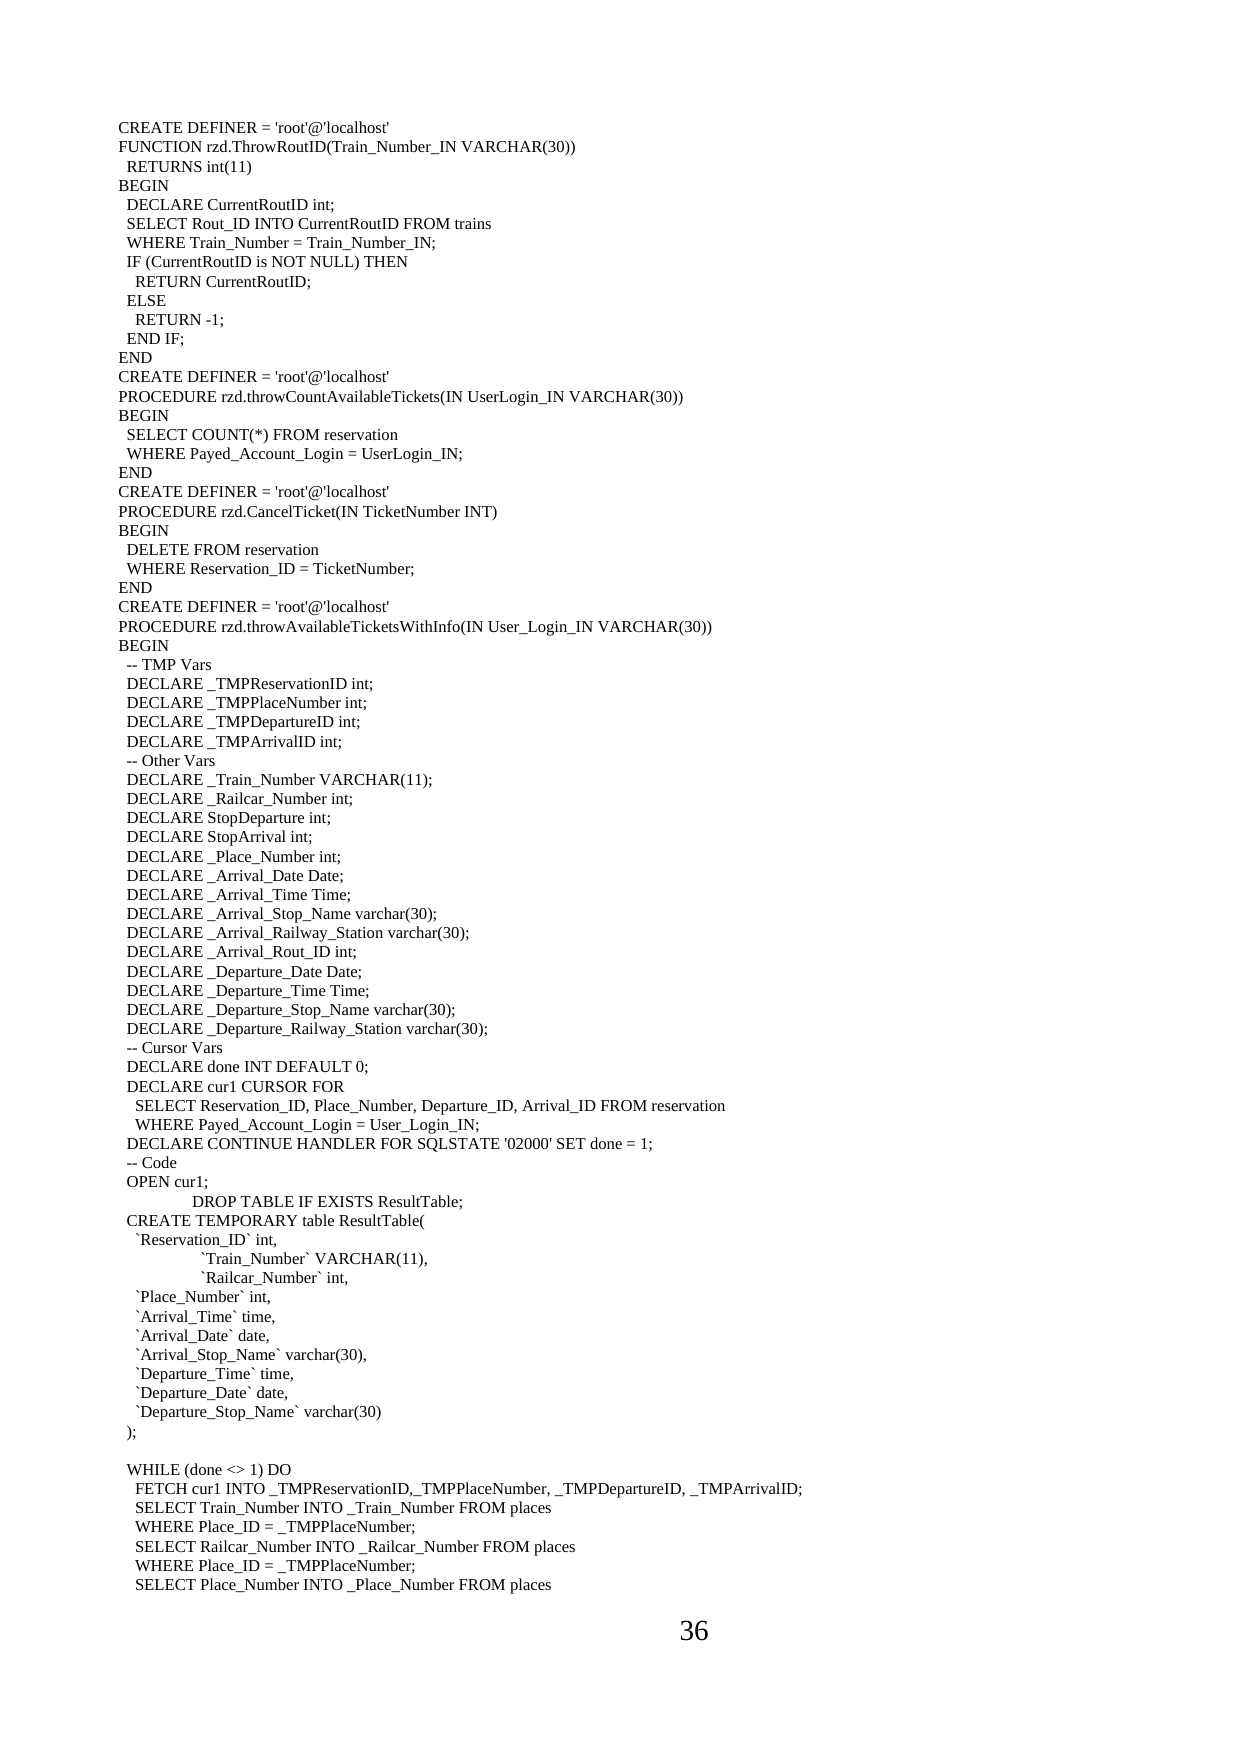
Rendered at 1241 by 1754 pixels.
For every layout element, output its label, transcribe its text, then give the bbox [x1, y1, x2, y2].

text BEGIN [118, 636, 1181, 655]
text DELETE FROM reservation [118, 540, 1181, 559]
text DECLARE StopDeparture int; [118, 808, 1181, 827]
text BEGIN [118, 406, 1181, 425]
text `Train_Number` VARCHAR(11), [118, 1249, 1181, 1268]
text CREATE DEFINER = 'root'@'localhost' [118, 482, 1181, 501]
text DECLARE done INT DEFAULT 0; [118, 1057, 1181, 1076]
text `Reservation_ID` int, [118, 1230, 1181, 1249]
text -- Other Vars [118, 751, 1181, 770]
text END [118, 348, 1181, 367]
text END [118, 463, 1181, 482]
text SELECT COUNT(*) FROM reservation [118, 425, 1181, 444]
text IF (CurrentRoutID is NOT NULL) THEN [118, 252, 1181, 271]
text DECLARE _Railcar_Number int; [118, 789, 1181, 808]
text `Railcar_Number` int, [118, 1268, 1181, 1287]
text DECLARE _Arrival_Railway_Station varchar(30); [118, 923, 1181, 942]
text DECLARE _TMPArrivalID int; [118, 731, 1181, 751]
text PROCEDURE rzd.throwAvailableTicketsWithInfo(IN User_Login_IN VARCHAR(30)) [118, 616, 1181, 636]
text -- TMP Vars [118, 655, 1181, 674]
text OPEN cur1; [118, 1172, 1181, 1191]
text DECLARE _Arrival_Rout_ID int; [118, 942, 1181, 961]
text WHERE Reservation_ID = TicketNumber; [118, 559, 1181, 578]
text DECLARE _Departure_Stop_Name varchar(30); [118, 1000, 1181, 1019]
text `Departure_Date` date, [118, 1383, 1181, 1402]
text `Arrival_Time` time, [118, 1306, 1181, 1326]
text END IF; [118, 329, 1181, 348]
text DECLARE _Departure_Railway_Station varchar(30); [118, 1019, 1181, 1038]
text RETURNS int(11) [118, 156, 1181, 176]
text SELECT Place_Number INTO _Place_Number FROM places [118, 1575, 1181, 1594]
text `Place_Number` int, [118, 1287, 1181, 1306]
text FETCH cur1 INTO _TMPReservationID,_TMPPlaceNumber, _TMPDepartureID, _TMPArrivalID; [118, 1479, 1181, 1498]
text BEGIN [118, 176, 1181, 195]
text -- Code [118, 1153, 1181, 1172]
text `Departure_Time` time, [118, 1364, 1181, 1383]
text SELECT Reservation_ID, Place_Number, Departure_ID, Arrival_ID FROM reservation [118, 1096, 1181, 1115]
text DECLARE _Arrival_Date Date; [118, 866, 1181, 885]
text DECLARE CONTINUE HANDLER FOR SQLSTATE '02000' SET done = 1; [118, 1134, 1181, 1153]
text `Departure_Stop_Name` varchar(30) [118, 1402, 1181, 1421]
text ELSE [118, 291, 1181, 310]
text WHERE Place_ID = _TMPPlaceNumber; [118, 1556, 1181, 1575]
text DECLARE _TMPReservationID int; [118, 674, 1181, 693]
text SELECT Train_Number INTO _Train_Number FROM places [118, 1498, 1181, 1517]
text CREATE DEFINER = 'root'@'localhost' [118, 118, 1181, 137]
text WHERE Train_Number = Train_Number_IN; [118, 233, 1181, 252]
text DECLARE _Departure_Date Date; [118, 961, 1181, 981]
text PROCEDURE rzd.throwCountAvailableTickets(IN UserLogin_IN VARCHAR(30)) [118, 386, 1181, 406]
text `Arrival_Stop_Name` varchar(30), [118, 1345, 1181, 1364]
text RETURN -1; [118, 310, 1181, 329]
text WHERE Payed_Account_Login = UserLogin_IN; [118, 444, 1181, 463]
text DECLARE cur1 CURSOR FOR [118, 1076, 1181, 1096]
text DECLARE _TMPDepartureID int; [118, 712, 1181, 731]
text RETURN CurrentRoutID; [118, 271, 1181, 291]
text CREATE DEFINER = 'root'@'localhost' [118, 597, 1181, 616]
text DROP TABLE IF EXISTS ResultTable; [118, 1191, 1181, 1211]
text END [118, 578, 1181, 597]
text -- Cursor Vars [118, 1038, 1181, 1057]
text WHERE Place_ID = _TMPPlaceNumber; [118, 1517, 1181, 1536]
text FUNCTION rzd.ThrowRoutID(Train_Number_IN VARCHAR(30)) [118, 137, 1181, 156]
text SELECT Railcar_Number INTO _Railcar_Number FROM places [118, 1536, 1181, 1556]
text SELECT Rout_ID INTO CurrentRoutID FROM trains [118, 214, 1181, 233]
text `Arrival_Date` date, [118, 1326, 1181, 1345]
text PROCEDURE rzd.CancelTicket(IN TicketNumber INT) [118, 501, 1181, 521]
text WHILE (done <> 1) DO [118, 1460, 1181, 1479]
text DECLARE _Train_Number VARCHAR(11); [118, 770, 1181, 789]
text DECLARE _Departure_Time Time; [118, 981, 1181, 1000]
text DECLARE _Place_Number int; [118, 846, 1181, 866]
text DECLARE _Arrival_Stop_Name varchar(30); [118, 904, 1181, 923]
text ); [118, 1421, 1181, 1441]
text BEGIN [118, 521, 1181, 540]
text CREATE TEMPORARY table ResultTable( [118, 1211, 1181, 1230]
text DECLARE StopArrival int; [118, 827, 1181, 846]
text DECLARE CurrentRoutID int; [118, 195, 1181, 214]
text WHERE Payed_Account_Login = User_Login_IN; [118, 1115, 1181, 1134]
text DECLARE _Arrival_Time Time; [118, 885, 1181, 904]
text CREATE DEFINER = 'root'@'localhost' [118, 367, 1181, 386]
text DECLARE _TMPPlaceNumber int; [118, 693, 1181, 712]
